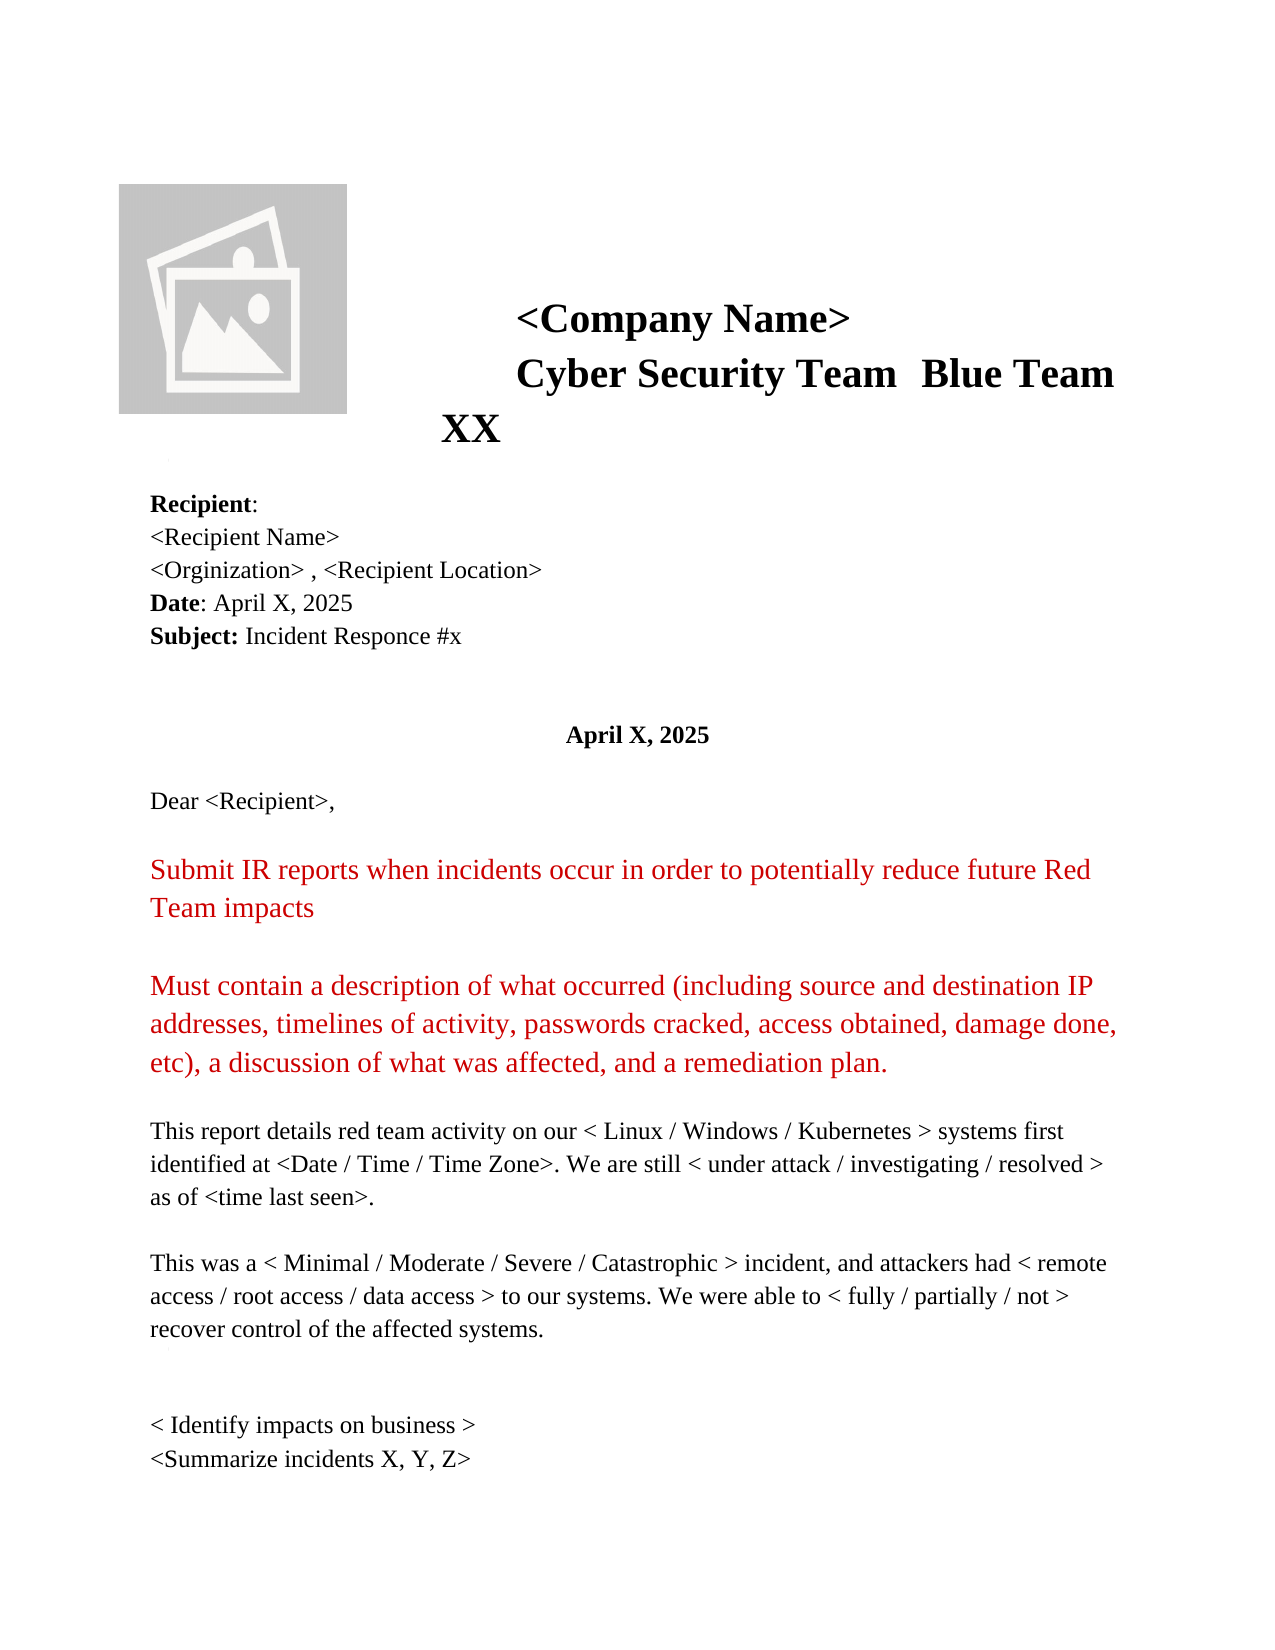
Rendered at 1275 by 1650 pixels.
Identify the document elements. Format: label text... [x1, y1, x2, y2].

text <Orginization> , <Recipient Location> [150, 555, 1125, 583]
text April X, 2025 [150, 720, 1125, 749]
text <Company Name> [347, 293, 1125, 341]
picture [118, 184, 347, 414]
text Subject: Incident Responce #x [150, 621, 1125, 649]
text Submit IR reports when incidents occur in order to potentially reduce future Red Team impacts [150, 852, 1125, 924]
text Recipient: [150, 489, 1125, 517]
text Dear <Recipient>, [150, 786, 1125, 815]
text < Identify impacts on business > [150, 1411, 1125, 1439]
text Date: April X, 2025 [150, 588, 1125, 617]
text <Recipient Name> [150, 522, 1125, 551]
text This was a < Minimal / Moderate / Severe / Catastrophic > incident, and attackers had < remote access / root access / data access > to our systems. We were able to < fully / partially / not > recover control of the affected systems. [150, 1248, 1125, 1343]
text Cyber Security Team Blue Team XX [225, 348, 1125, 451]
text This report details red team activity on our < Linux / Windows / Kubernetes > systems first identified at <Date / Time / Time Zone>. We are still < under attack / investigating / resolved > as of <time last seen>. [150, 1116, 1125, 1211]
text Must contain a description of what occurred (including source and destination IP addresses, timelines of activity, passwords cracked, access obtained, damage done, etc), a discussion of what was affected, and a remediation plan. [150, 968, 1125, 1078]
text <Summarize incidents X, Y, Z> [150, 1444, 1125, 1472]
